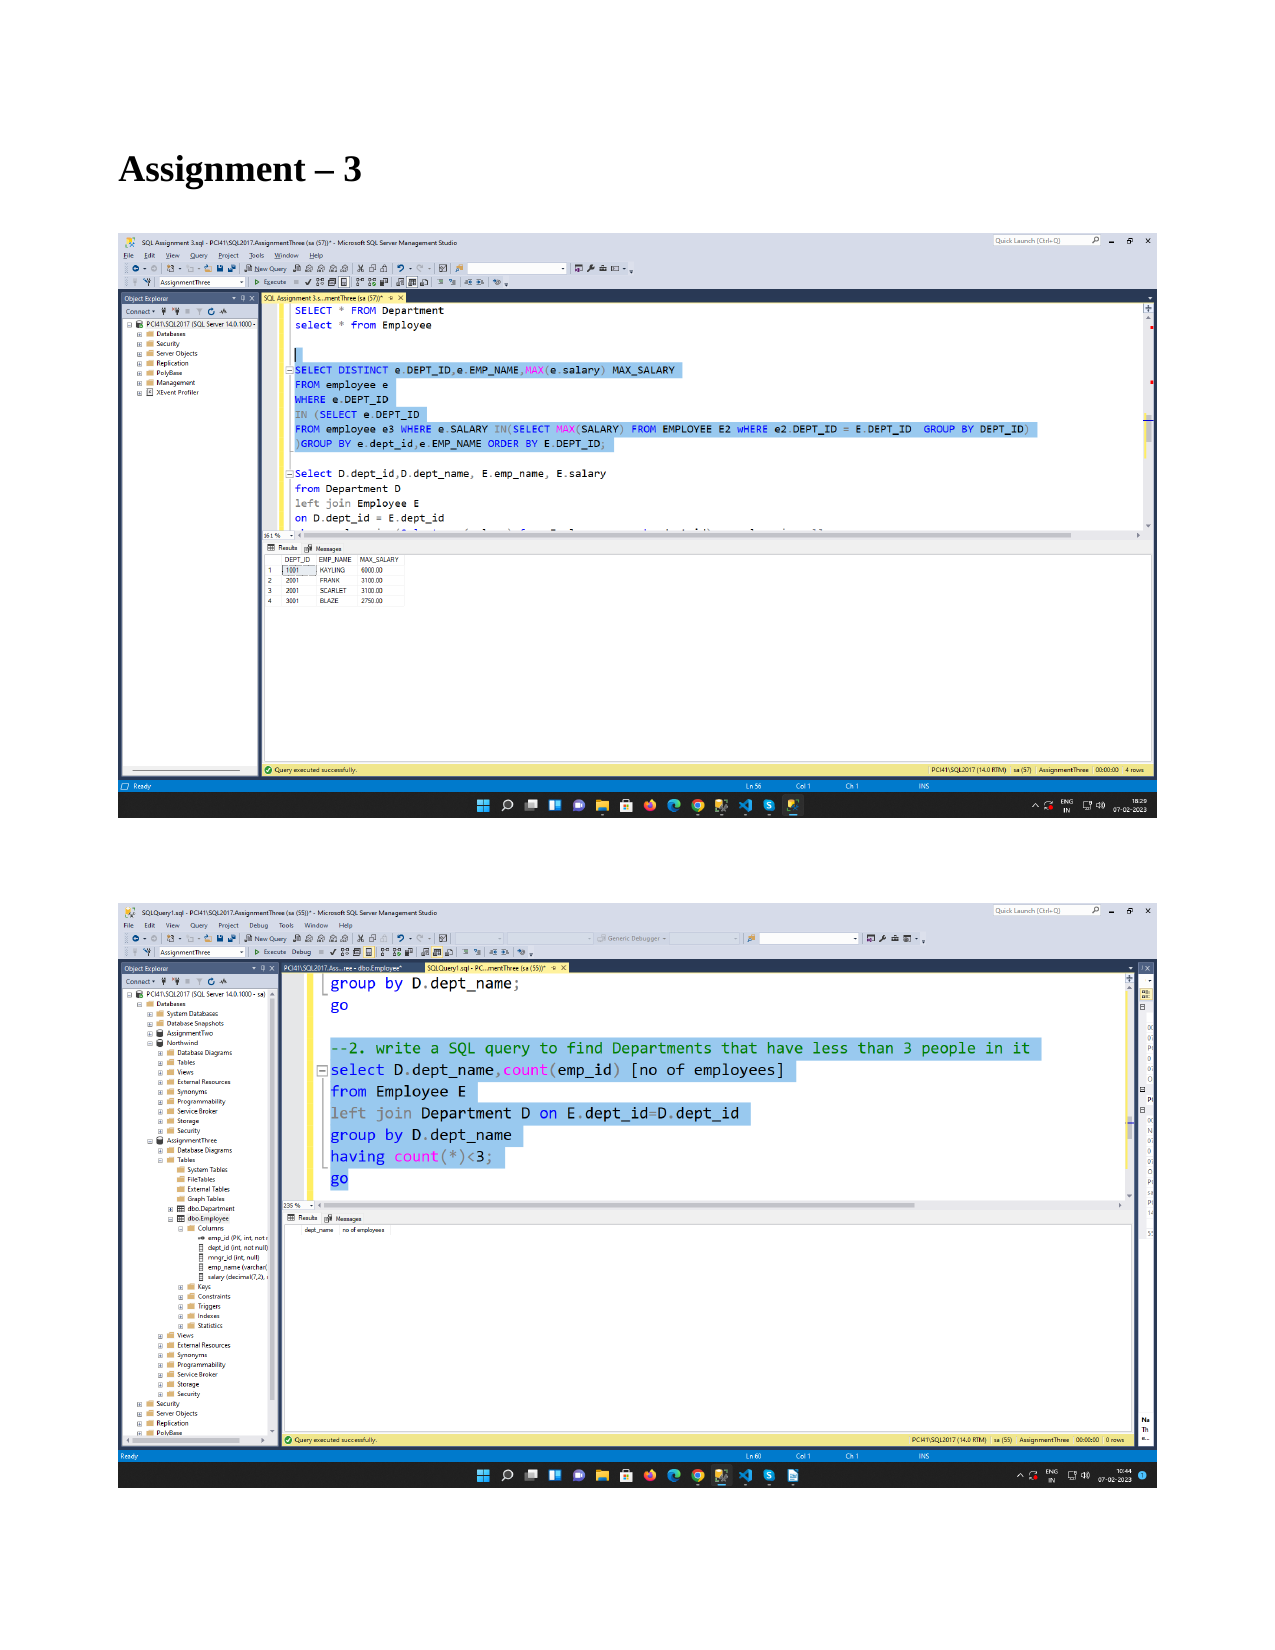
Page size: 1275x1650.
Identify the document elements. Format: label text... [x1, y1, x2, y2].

text Assignment – 3 [118, 147, 1157, 190]
picture [118, 903, 1157, 1488]
picture [118, 233, 1157, 818]
